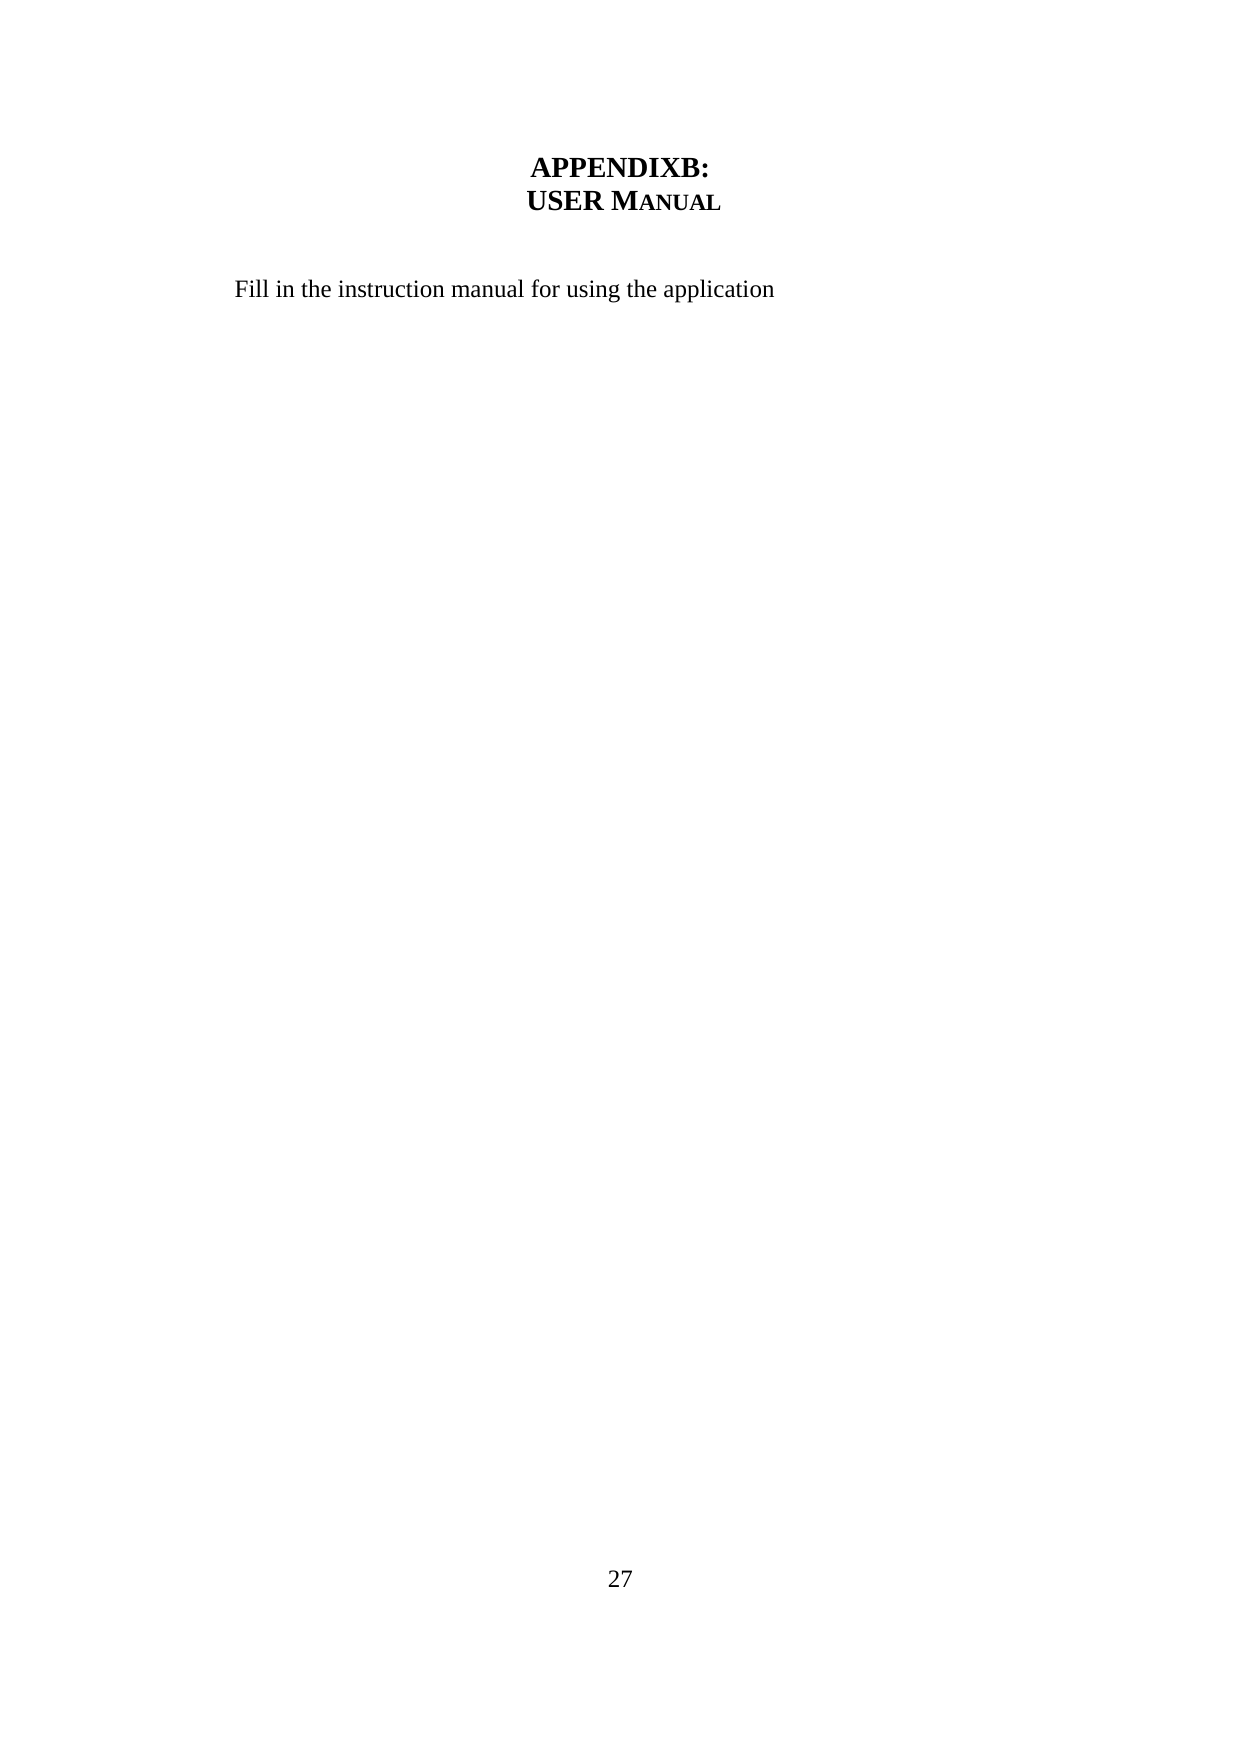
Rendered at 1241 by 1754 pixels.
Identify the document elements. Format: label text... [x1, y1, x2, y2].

text Fill in the instruction manual for using the application [150, 274, 1090, 303]
text APPENDIXB: USER Manual [150, 150, 1090, 217]
